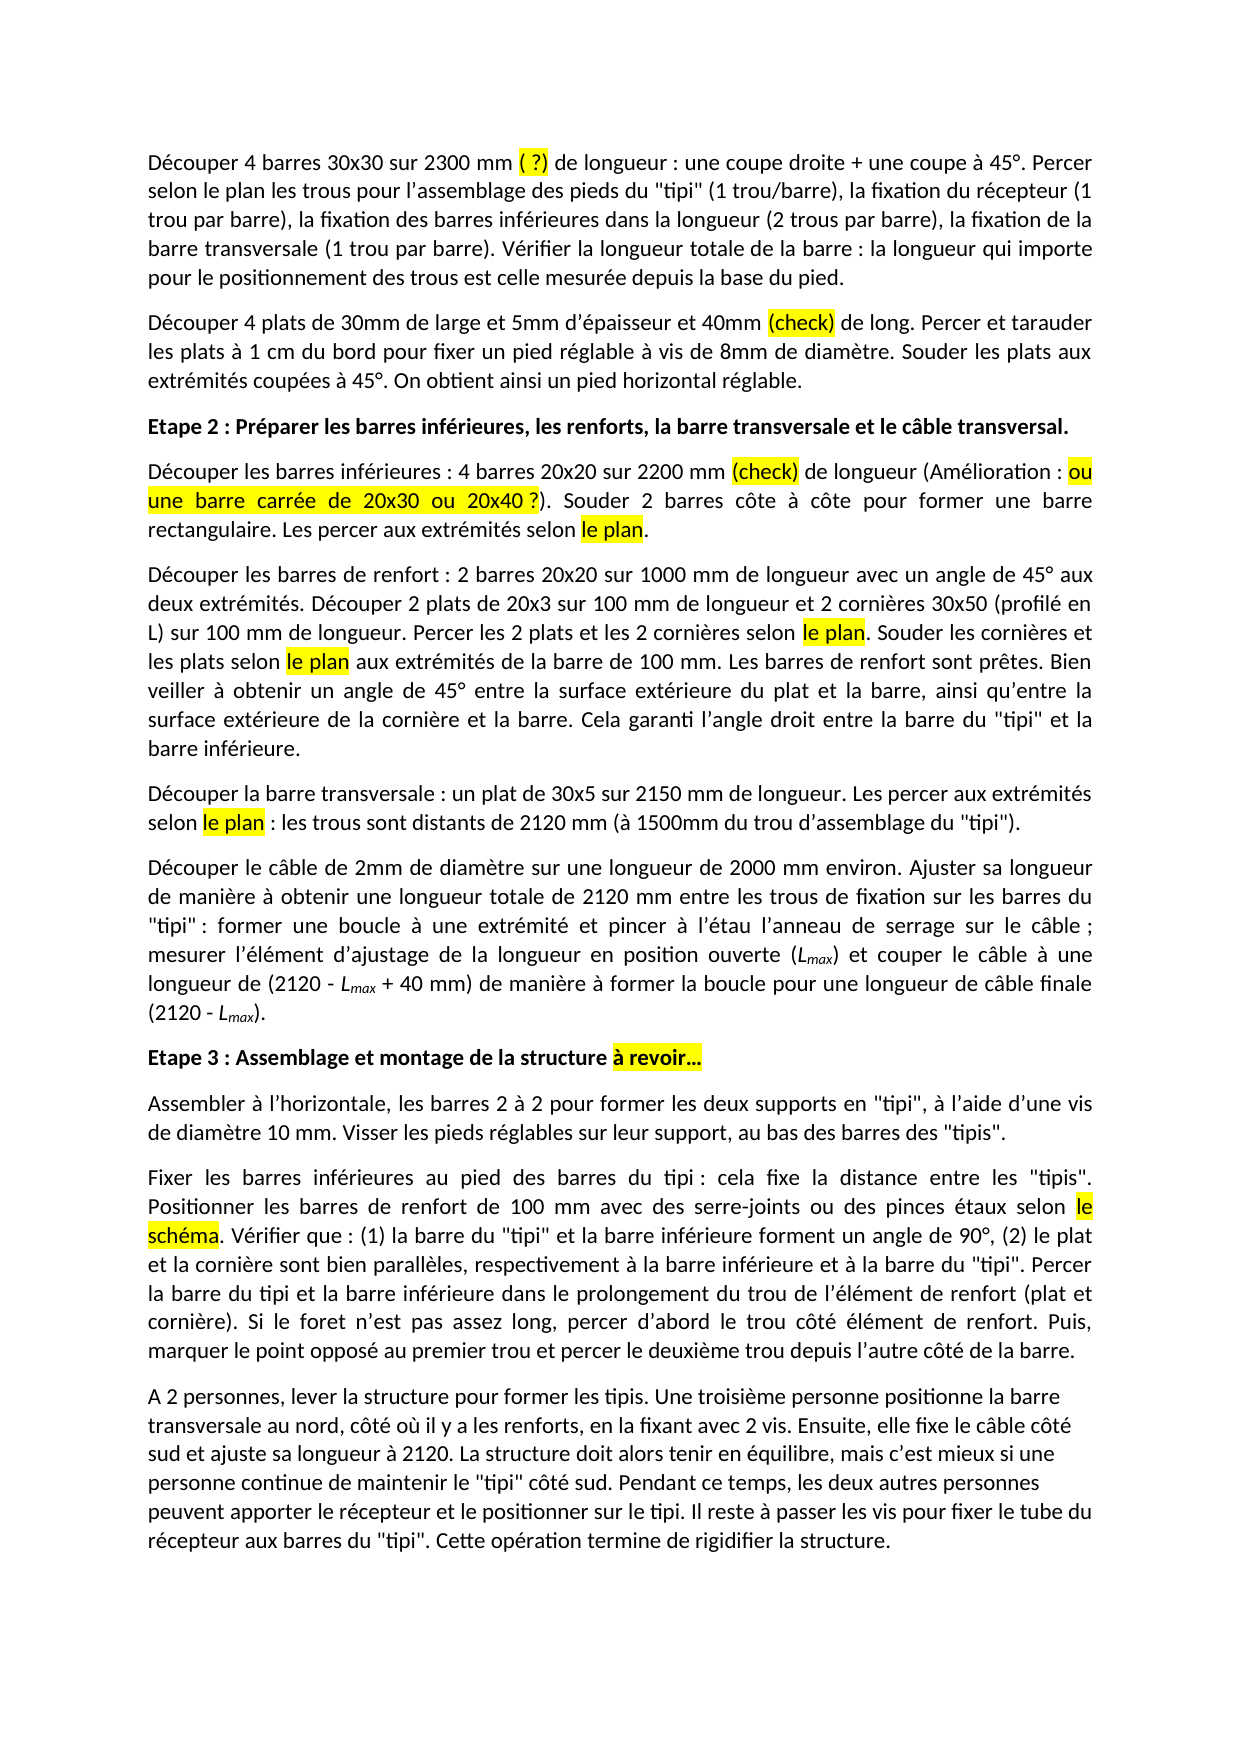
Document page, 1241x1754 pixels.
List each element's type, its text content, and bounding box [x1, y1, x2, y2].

text A 2 personnes, lever la structure pour former les tipis. Une troisième personne positionne la barre transversale au nord, côté où il y a les renforts, en la fixant avec 2 vis. Ensuite, elle fixe le câble côté sud et ajuste sa longueur à 2120. La structure doit alors tenir en équilibre, mais c’est mieux si une personne continue de maintenir le "tipi" côté sud. Pendant ce temps, les deux autres personnes peuvent apporter le récepteur et le positionner sur le tipi. Il reste à passer les vis pour fixer le tube du récepteur aux barres du "tipi". Cette opération termine de rigidifier la structure. [148, 1382, 1093, 1554]
text Découper 4 barres 30x30 sur 2300 mm ( ?) de longueur : une coupe droite + une coupe à 45°. Percer selon le plan les trous pour l’assemblage des pieds du "tipi" (1 trou/barre), la fixation du récepteur (1 trou par barre), la fixation des barres inférieures dans la longueur (2 trous par barre), la fixation de la barre transversale (1 trou par barre). Vérifier la longueur totale de la barre : la longueur qui importe pour le positionnement des trous est celle mesurée depuis la base du pied. [148, 148, 1093, 291]
text Découper le câble de 2mm de diamètre sur une longueur de 2000 mm environ. Ajuster sa longueur de manière à obtenir une longueur totale de 2120 mm entre les trous de fixation sur les barres du "tipi" : former une boucle à une extrémité et pincer à l’étau l’anneau de serrage sur le câble ; mesurer l’élément d’ajustage de la longueur en position ouverte (Lmax) et couper le câble à une longueur de (2120 - Lmax + 40 mm) de manière à former la boucle pour une longueur de câble finale (2120 - Lmax). [148, 853, 1093, 1026]
text Fixer les barres inférieures au pied des barres du tipi : cela fixe la distance entre les "tipis". Positionner les barres de renfort de 100 mm avec des serre-joints ou des pinces étaux selon le schéma. Vérifier que : (1) la barre du "tipi" et la barre inférieure forment un angle de 90°, (2) le plat et la cornière sont bien parallèles, respectivement à la barre inférieure et à la barre du "tipi". Percer la barre du tipi et la barre inférieure dans le prolongement du trou de l’élément de renfort (plat et cornière). Si le foret n’est pas assez long, percer d’abord le trou côté élément de renfort. Puis, marquer le point opposé au premier trou et percer le deuxième trou depuis l’autre côté de la barre. [148, 1163, 1093, 1364]
text Découper la barre transversale : un plat de 30x5 sur 2150 mm de longueur. Les percer aux extrémités selon le plan : les trous sont distants de 2120 mm (à 1500mm du trou d’assemblage du "tipi"). [148, 779, 1093, 836]
text Assembler à l’horizontale, les barres 2 à 2 pour former les deux supports en "tipi", à l’aide d’une vis de diamètre 10 mm. Visser les pieds réglables sur leur support, au bas des barres des "tipis". [148, 1089, 1093, 1146]
text Découper les barres inférieures : 4 barres 20x20 sur 2200 mm (check) de longueur (Amélioration : ou une barre carrée de 20x30 ou 20x40 ?). Souder 2 barres côte à côte pour former une barre rectangulaire. Les percer aux extrémités selon le plan. [148, 457, 1093, 543]
text Etape 2 : Préparer les barres inférieures, les renforts, la barre transversale et le câble transversal. [148, 412, 1093, 440]
text Etape 3 : Assemblage et montage de la structure à revoir… [148, 1043, 1093, 1071]
text Découper les barres de renfort : 2 barres 20x20 sur 1000 mm de longueur avec un angle de 45° aux deux extrémités. Découper 2 plats de 20x3 sur 100 mm de longueur et 2 cornières 30x50 (profilé en L) sur 100 mm de longueur. Percer les 2 plats et les 2 cornières selon le plan. Souder les cornières et les plats selon le plan aux extrémités de la barre de 100 mm. Les barres de renfort sont prêtes. Bien veiller à obtenir un angle de 45° entre la surface extérieure du plat et la barre, ainsi qu’entre la surface extérieure de la cornière et la barre. Cela garanti l’angle droit entre la barre du "tipi" et la barre inférieure. [148, 561, 1093, 762]
text Découper 4 plats de 30mm de large et 5mm d’épaisseur et 40mm (check) de long. Percer et tarauder les plats à 1 cm du bord pour fixer un pied réglable à vis de 8mm de diamètre. Souder les plats aux extrémités coupées à 45°. On obtient ainsi un pied horizontal réglable. [148, 308, 1093, 394]
